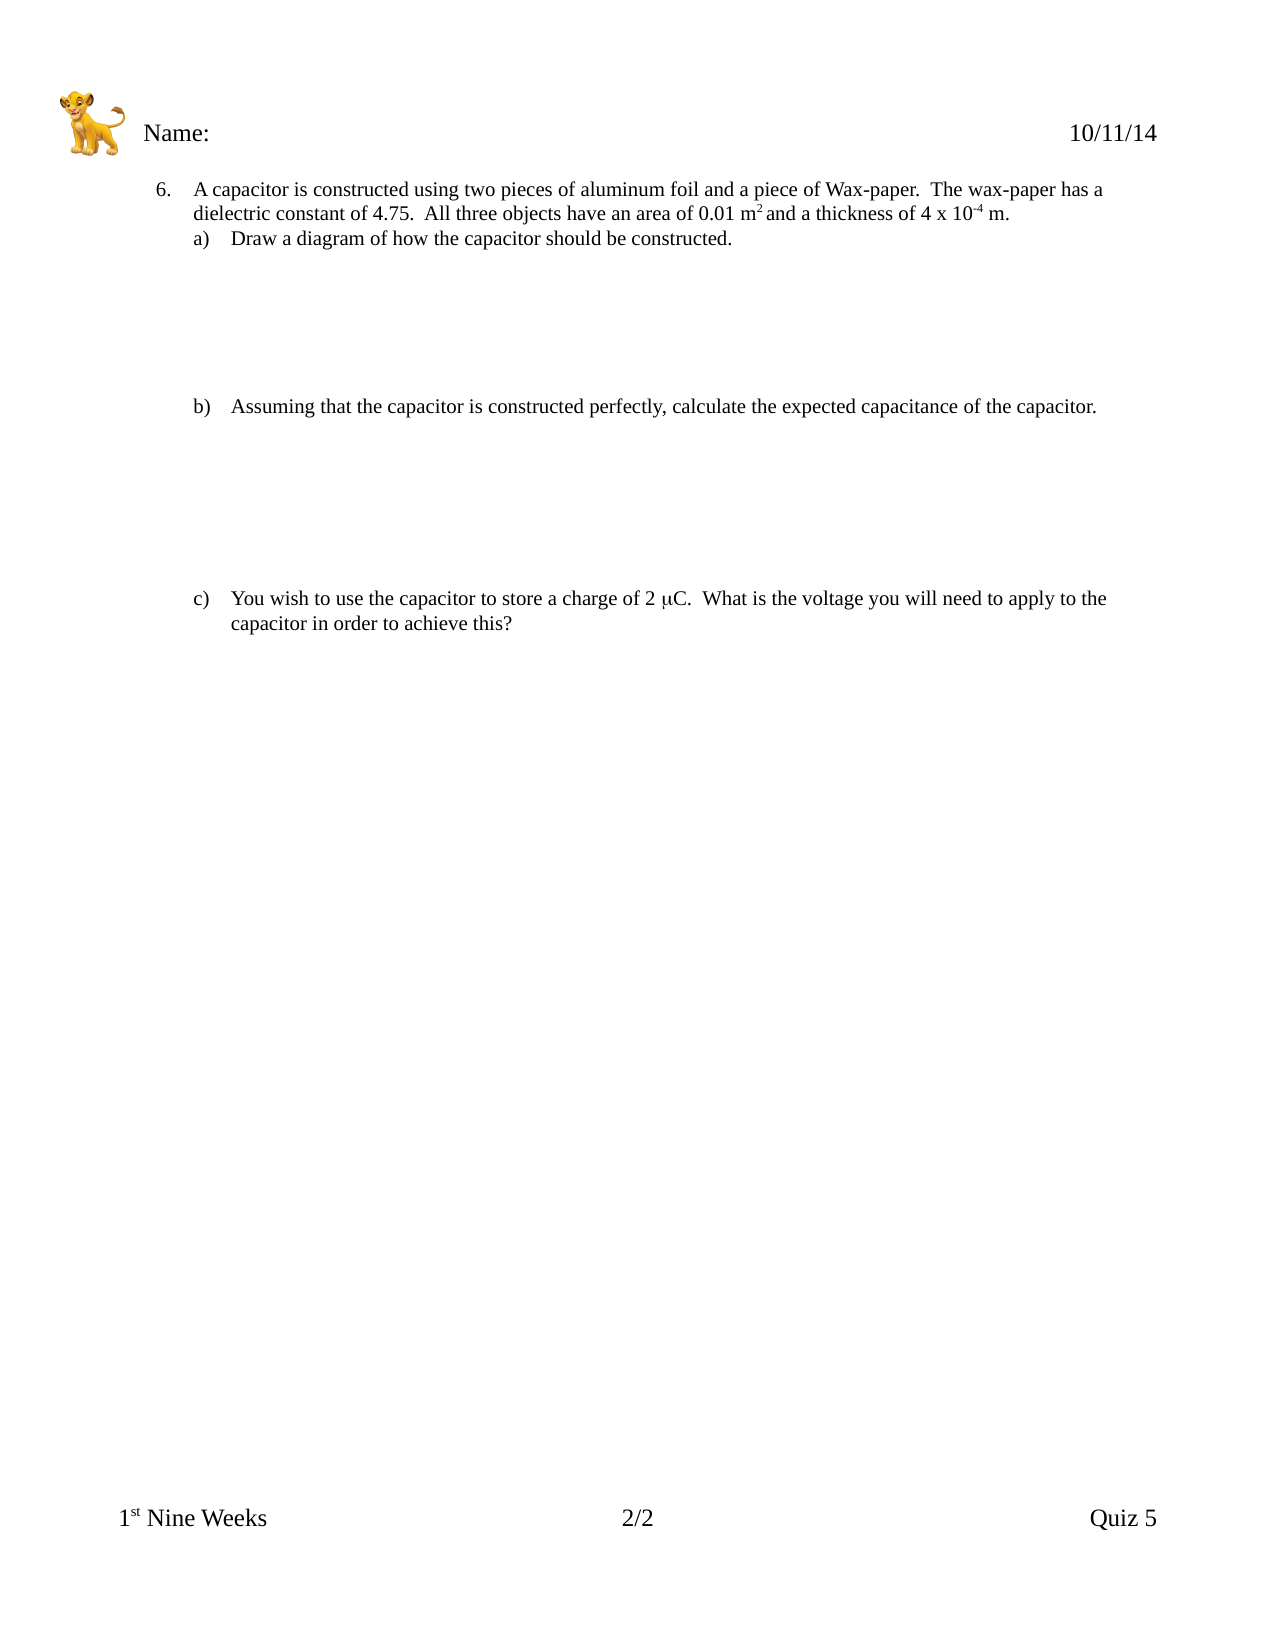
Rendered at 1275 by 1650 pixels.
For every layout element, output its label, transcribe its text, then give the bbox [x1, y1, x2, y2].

list Assuming that the capacitor is constructed perfectly, calculate the expected capacitance of the capacitor. [193, 394, 1157, 418]
list You wish to use the capacitor to store a charge of 2 mC. What is the voltage you will need to apply to the capacitor in order to achieve this? [193, 586, 1157, 634]
list Draw a diagram of how the capacitor should be constructed. [193, 225, 1157, 249]
picture [48, 81, 136, 156]
list A capacitor is constructed using two pieces of aluminum foil and a piece of Wax-paper. The wax-paper has a dielectric constant of 4.75. All three objects have an area of 0.01 m2 and a thickness of 4 x 10-4 m. [156, 177, 1157, 225]
